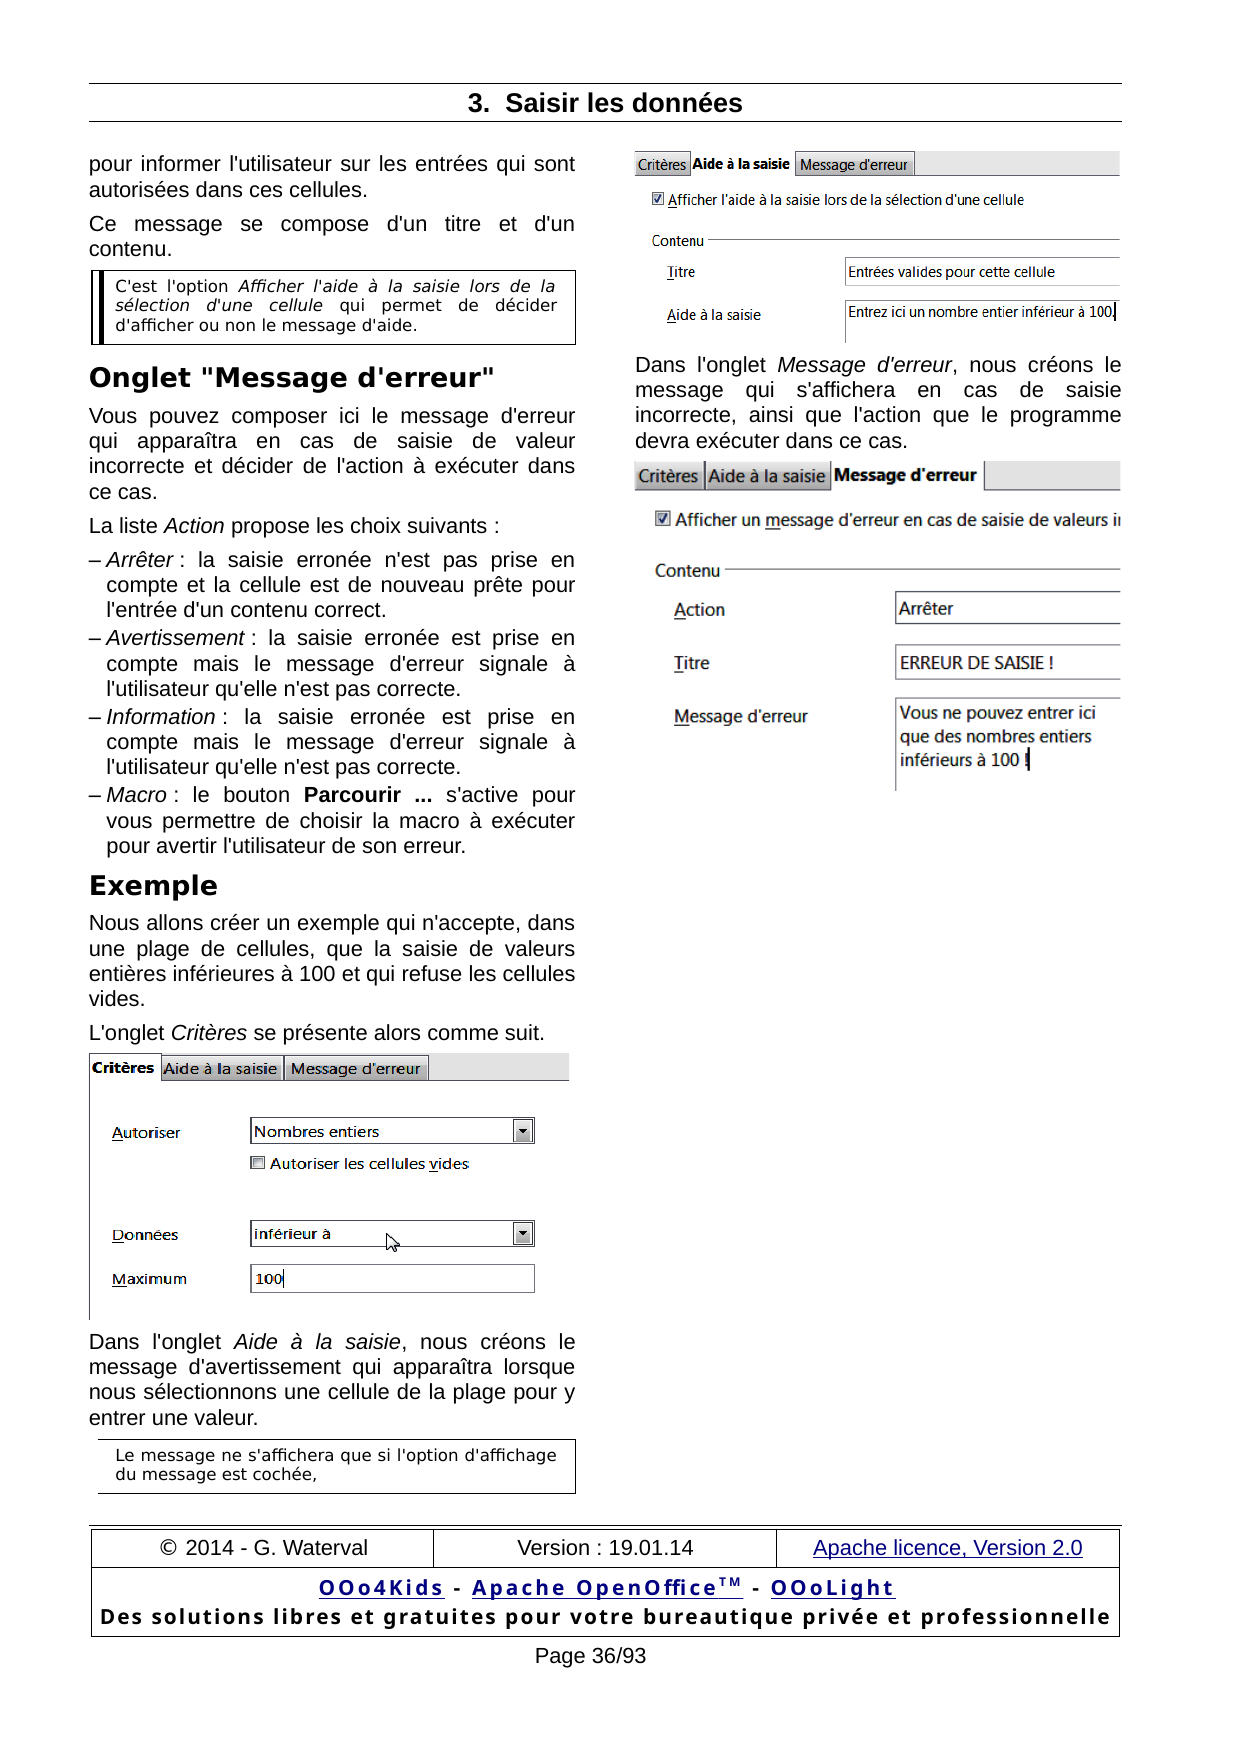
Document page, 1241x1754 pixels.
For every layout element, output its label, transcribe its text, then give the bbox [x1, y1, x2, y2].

list Avertissement : la saisie erronée est prise en compte mais le message d'erreur signale à l'utilisateur qu'elle n'est pas correcte. [88, 625, 576, 701]
text pour informer l'utilisateur sur les entrées qui sont autorisées dans ces cellules. [88, 151, 576, 202]
table_header C'est l'option Afficher l'aide à la saisie lors de la sélection d'une cellule qui permet de décider d'afficher ou non le message d'aide. [104, 271, 575, 344]
subtitle Onglet "Message d'erreur" [88, 363, 576, 394]
text La liste Action propose les choix suivants : [88, 513, 576, 538]
text Dans l'onglet Message d'erreur, nous créons le message qui s'affichera en cas de saisie incorrecte, ainsi que l'action que le programme devra exécuter dans ce cas. [635, 352, 1122, 453]
subtitle Exemple [88, 870, 576, 901]
text L'onglet Critères se présente alors comme suit. [88, 1020, 576, 1045]
list Arrêter : la saisie erronée n'est pas prise en compte et la cellule est de nouveau prête pour l'entrée d'un contenu correct. [88, 547, 576, 622]
table_header Le message ne s'affichera que si l'option d'affichage du message est cochée, [98, 1440, 575, 1493]
text Ce message se compose d'un titre et d'un contenu. [88, 211, 576, 261]
list Macro : le bouton Parcourir ... s'active pour vous permettre de choisir la macro à exécuter pour avertir l'utilisateur de son erreur. [88, 782, 576, 858]
list Information : la saisie erronée est prise en compte mais le message d'erreur signale à l'utilisateur qu'elle n'est pas correcte. [88, 704, 576, 779]
text Dans l'onglet Aide à la saisie, nous créons le message d'avertissement qui apparaîtra lorsque nous sélectionnons une cellule de la plage pour y entrer une valeur. [88, 1329, 576, 1430]
text Vous pouvez composer ici le message d'erreur qui apparaîtra en cas de saisie de valeur incorrecte et décider de l'action à exécuter dans ce cas. [88, 403, 576, 504]
text Nous allons créer un exemple qui n'accepte, dans une plage de cellules, que la saisie de valeurs entières inférieures à 100 et qui refuse les cellules vides. [88, 910, 576, 1011]
